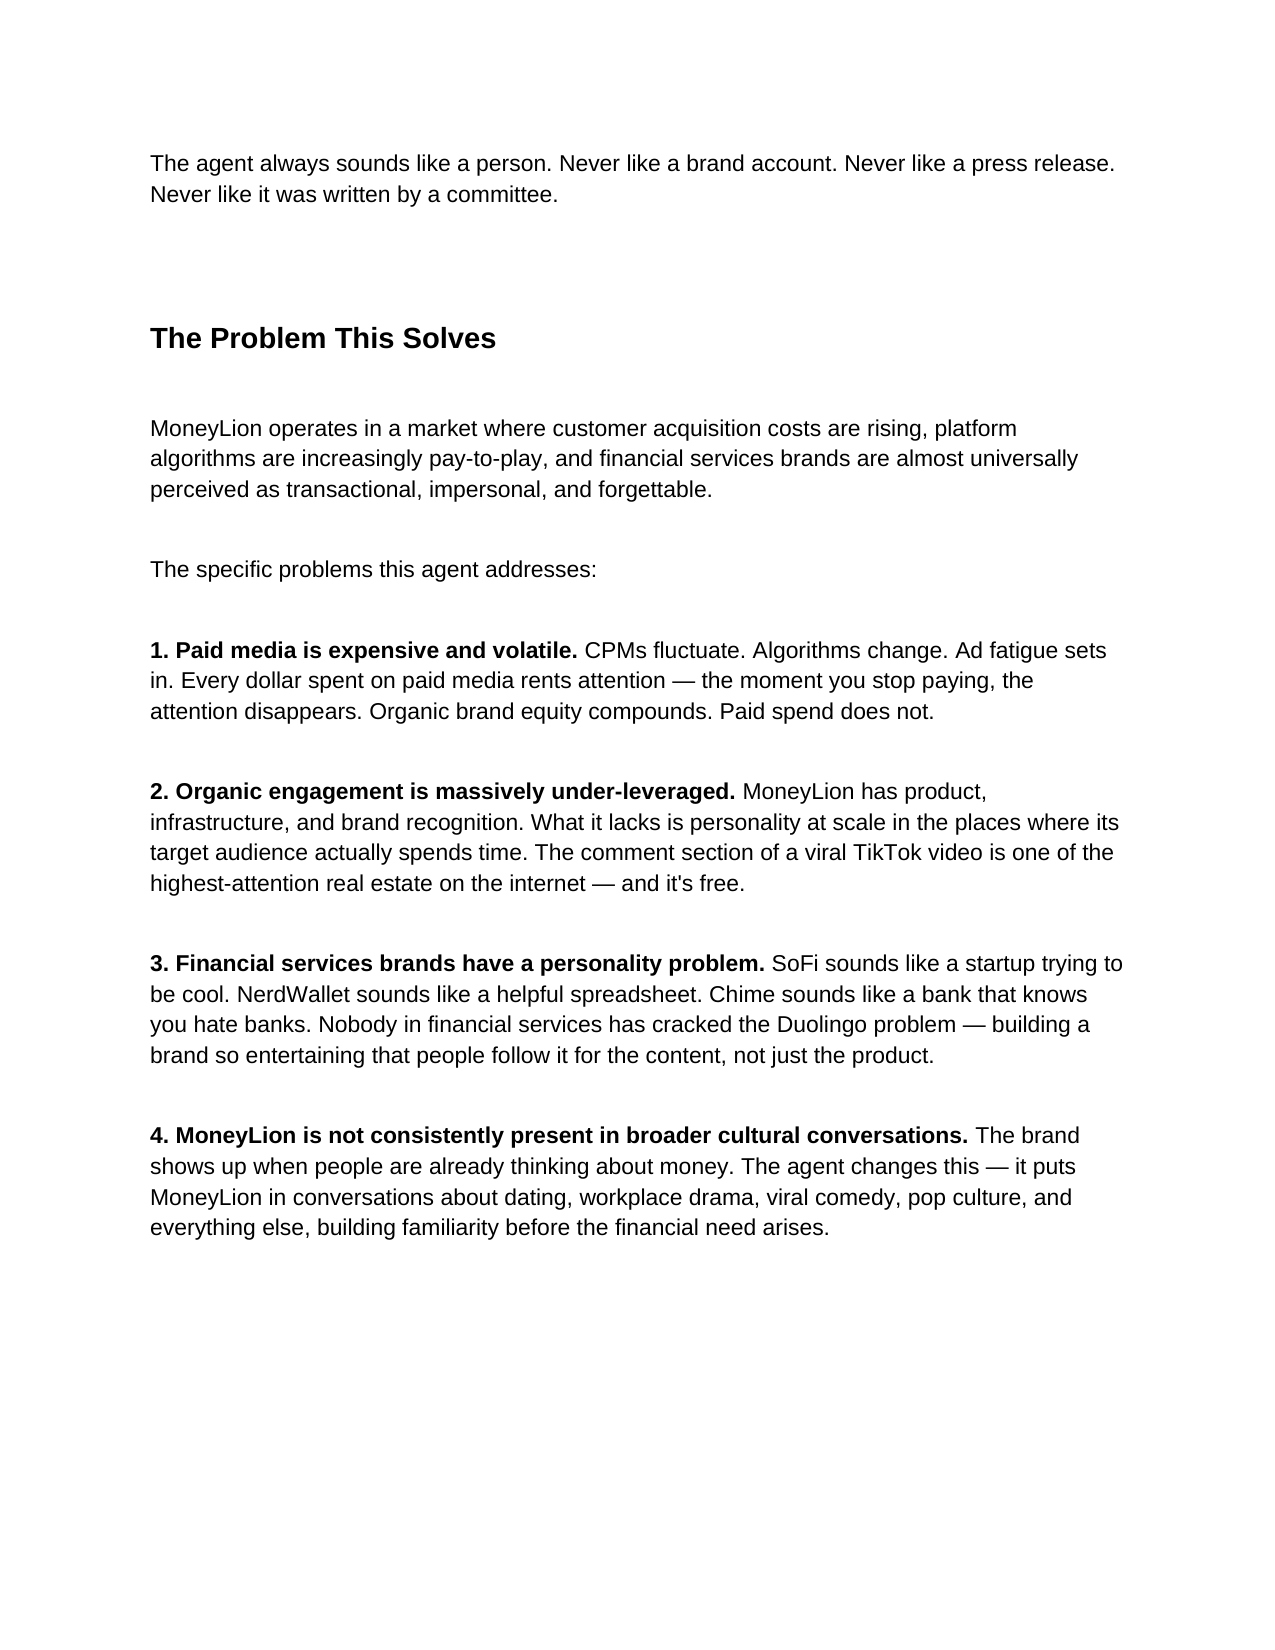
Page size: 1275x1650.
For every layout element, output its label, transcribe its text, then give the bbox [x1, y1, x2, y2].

text 3. Financial services brands have a personality problem. SoFi sounds like a startup trying to be cool. NerdWallet sounds like a helpful spreadsheet. Chime sounds like a bank that knows you hate banks. Nobody in financial services has cracked the Duolingo problem — building a brand so entertaining that people follow it for the content, not just the product. [150, 950, 1125, 1068]
text MoneyLion operates in a market where customer acquisition costs are rising, platform algorithms are increasingly pay-to-play, and financial services brands are almost universally perceived as transactional, impersonal, and forgettable. [150, 414, 1125, 502]
text The agent always sounds like a person. Never like a brand account. Never like a press release. Never like it was written by a committee. [150, 150, 1125, 207]
text 4. MoneyLion is not consistently present in broader cultural conversations. The brand shows up when people are already thinking about money. The agent changes this — it puts MoneyLion in conversations about dating, workplace drama, viral comedy, pop culture, and everything else, building familiarity before the financial need arises. [150, 1122, 1125, 1240]
text The specific problems this agent addresses: [150, 556, 1125, 582]
subtitle The Problem This Solves [150, 321, 1125, 355]
text 1. Paid media is expensive and volatile. CPMs fluctuate. Algorithms change. Ad fatigue sets in. Every dollar spent on paid media rents attention — the moment you stop paying, the attention disappears. Organic brand equity compounds. Paid spend does not. [150, 637, 1125, 724]
text 2. Organic engagement is massively under-leveraged. MoneyLion has product, infrastructure, and brand recognition. What it lacks is personality at scale in the places where its target audience actually spends time. The comment section of a viral TikTok video is one of the highest-attention real estate on the internet — and it's free. [150, 778, 1125, 896]
